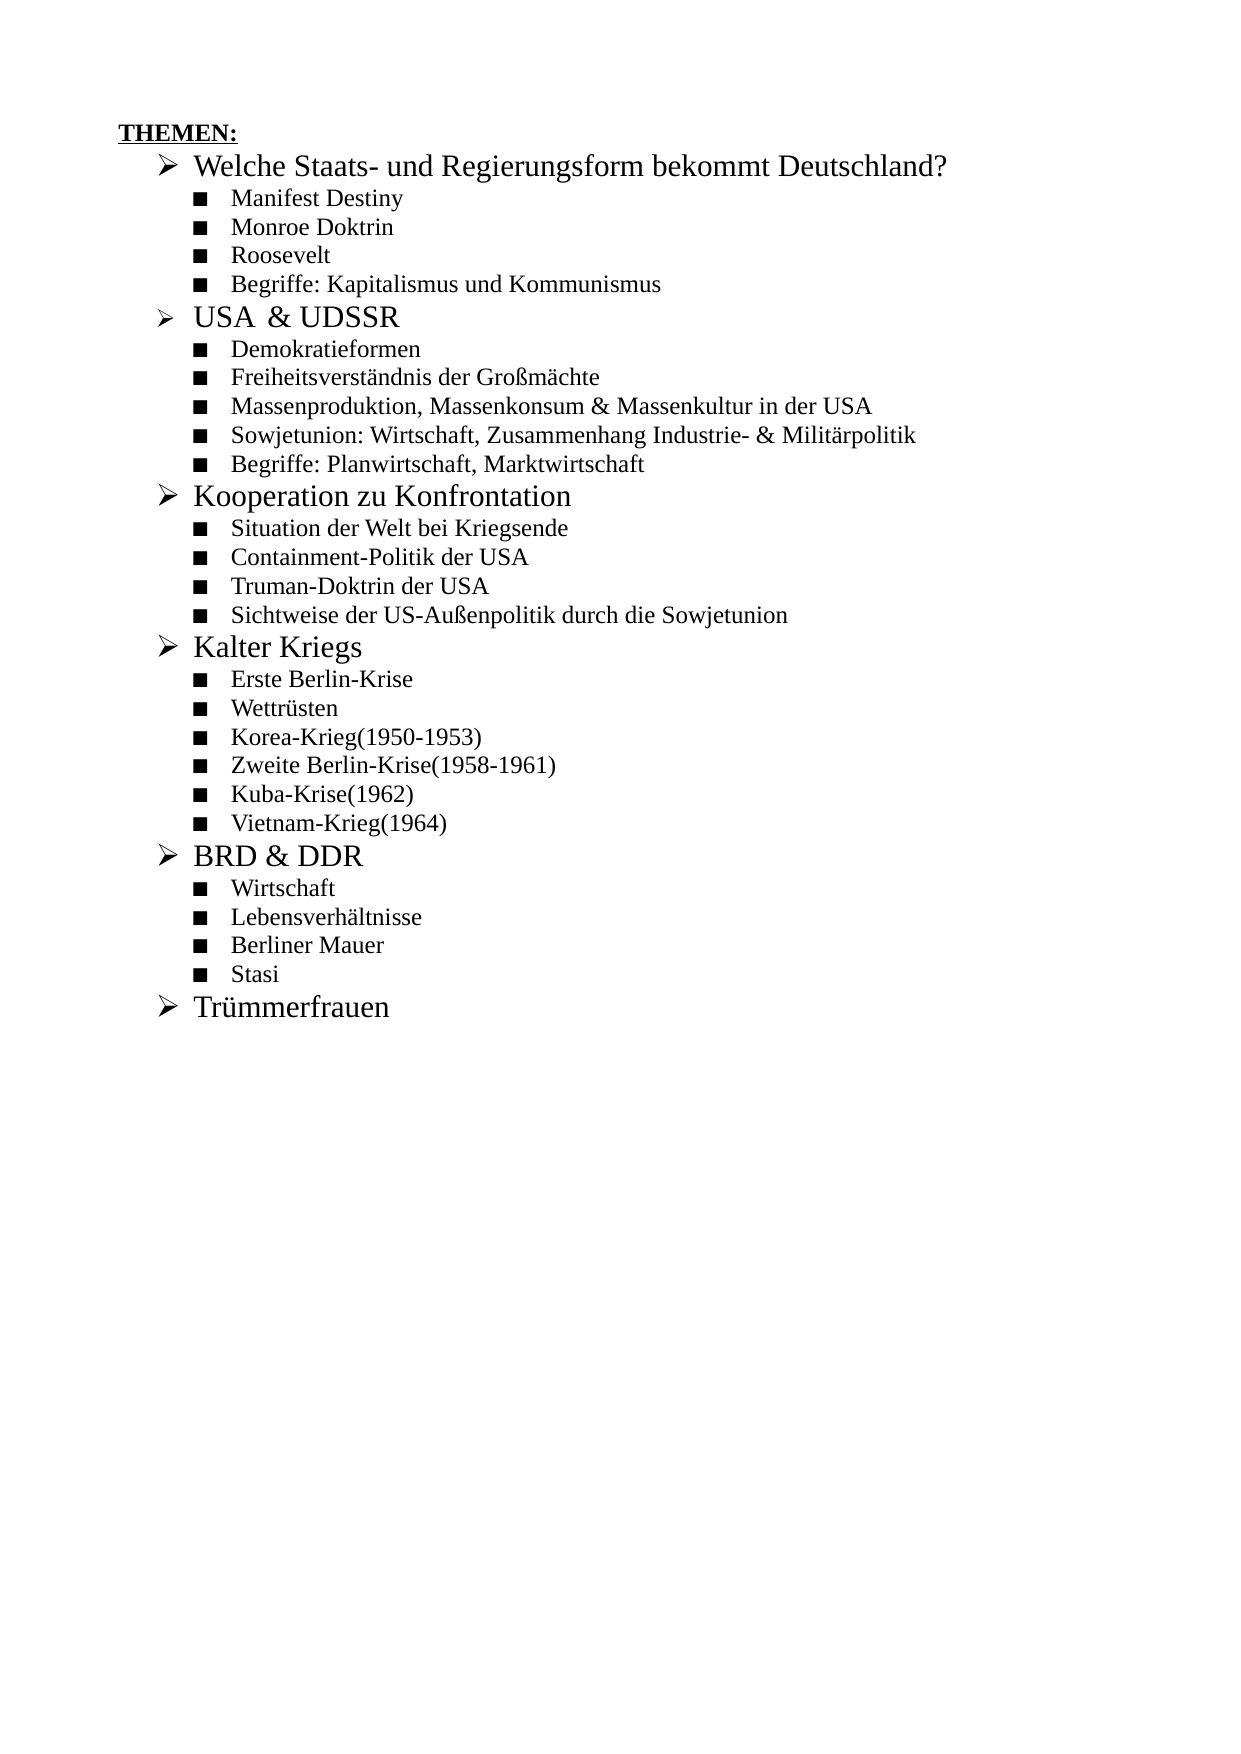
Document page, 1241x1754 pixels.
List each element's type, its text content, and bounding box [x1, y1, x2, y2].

list Sichtweise der US-Außenpolitik durch die Sowjetunion [193, 600, 1122, 628]
list Wettrüsten [193, 693, 1122, 722]
list Begriffe: Kapitalismus und Kommunismus [193, 269, 1122, 298]
list Situation der Welt bei Kriegsende [193, 513, 1122, 542]
list Sowjetunion: Wirtschaft, Zusammenhang Industrie- & Militärpolitik [193, 420, 1122, 449]
list Demokratieformen [193, 334, 1122, 362]
list Manifest Destiny [193, 183, 1122, 212]
list BRD & DDR [156, 837, 1122, 873]
list Kooperation zu Konfrontation [156, 477, 1122, 513]
list Truman-Doktrin der USA [193, 571, 1122, 600]
list Korea-Krieg(1950-1953) [193, 722, 1122, 751]
list Trümmerfrauen [156, 988, 1122, 1024]
list USA & UDSSR [156, 298, 1122, 334]
list Erste Berlin-Krise [193, 664, 1122, 693]
list Wirtschaft [193, 873, 1122, 902]
list Kuba-Krise(1962) [193, 779, 1122, 808]
list Lebensverhältnisse [193, 902, 1122, 930]
list Begriffe: Planwirtschaft, Marktwirtschaft [193, 449, 1122, 477]
list Monroe Doktrin [193, 212, 1122, 240]
list Roosevelt [193, 240, 1122, 269]
list Zweite Berlin-Krise(1958-1961) [193, 751, 1122, 779]
list Vietnam-Krieg(1964) [193, 808, 1122, 837]
list Stasi [193, 959, 1122, 988]
list Welche Staats- und Regierungsform bekommt Deutschland? [156, 147, 1122, 183]
list Containment-Politik der USA [193, 542, 1122, 571]
list Freiheitsverständnis der Großmächte [193, 362, 1122, 391]
list Massenproduktion, Massenkonsum & Massenkultur in der USA [193, 391, 1122, 420]
text THEMEN: [118, 118, 1122, 147]
list Berliner Mauer [193, 930, 1122, 959]
list Kalter Kriegs [156, 628, 1122, 664]
